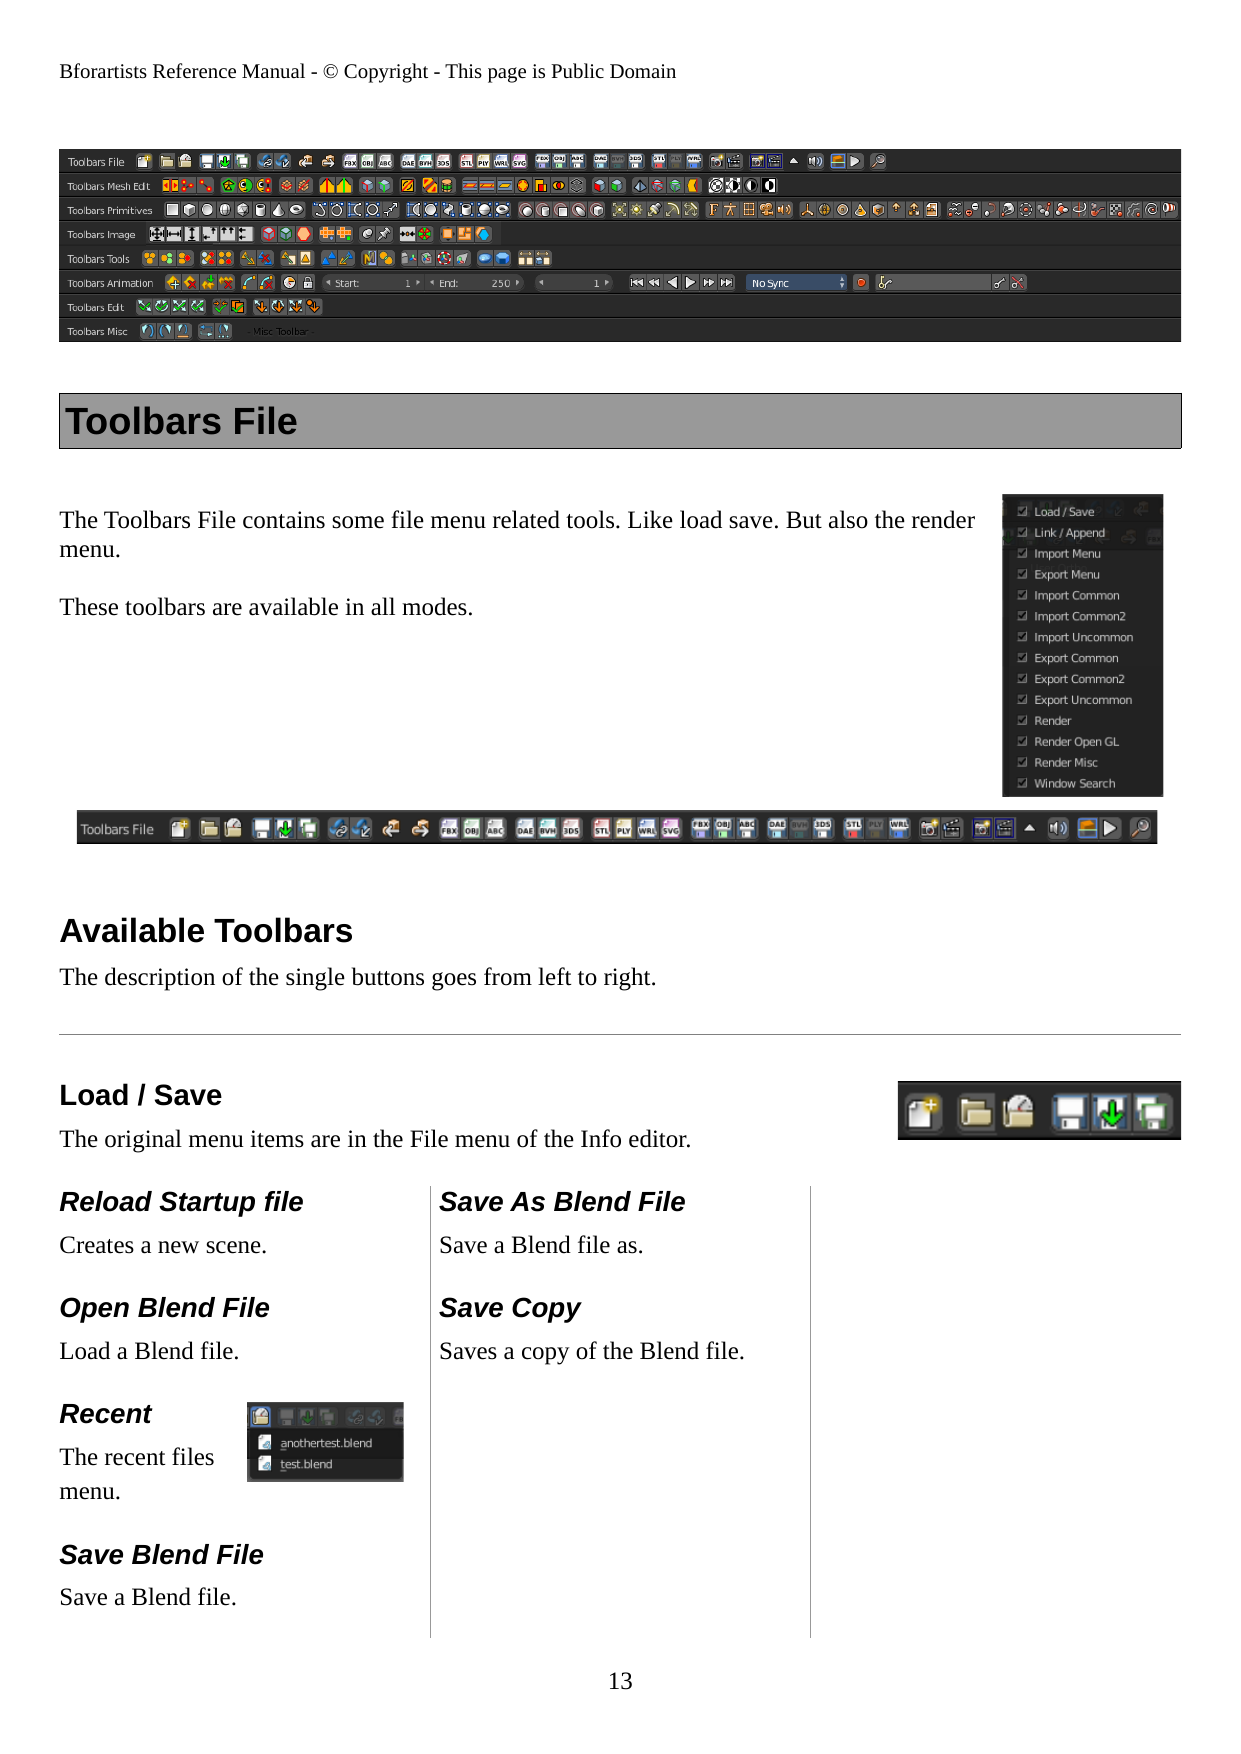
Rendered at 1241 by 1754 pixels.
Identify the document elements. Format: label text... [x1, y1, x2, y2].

table_header Toolbars File [60, 394, 1181, 448]
subtitle Load / Save [59, 1078, 1181, 1112]
text Creates a new scene. [59, 1230, 421, 1259]
picture [59, 149, 1182, 342]
text Load a Blend file. [59, 1336, 421, 1365]
text The original menu items are in the File menu of the Info editor. [59, 1124, 1181, 1153]
text The Toolbars File contains some file menu related tools. Like load save. But also the render menu. [59, 506, 1002, 563]
text These toolbars are available in all modes. [59, 592, 1002, 621]
subtitle Save Copy [439, 1292, 801, 1323]
picture [1002, 494, 1164, 797]
picture [76, 810, 1158, 844]
text The description of the single buttons goes from left to right. [59, 962, 1181, 990]
text The recent files menu. [59, 1442, 421, 1505]
picture [897, 1081, 1182, 1140]
subtitle Reload Startup file [59, 1186, 421, 1218]
subtitle Recent [59, 1398, 421, 1429]
picture [247, 1402, 404, 1482]
text Saves a copy of the Blend file. [439, 1336, 801, 1365]
text Save a Blend file. [59, 1582, 421, 1611]
subtitle Open Blend File [59, 1292, 421, 1323]
text Save a Blend file as. [439, 1230, 801, 1259]
subtitle Available Toolbars [59, 911, 1181, 949]
subtitle Save Blend File [59, 1538, 421, 1570]
subtitle Save As Blend File [439, 1186, 801, 1218]
